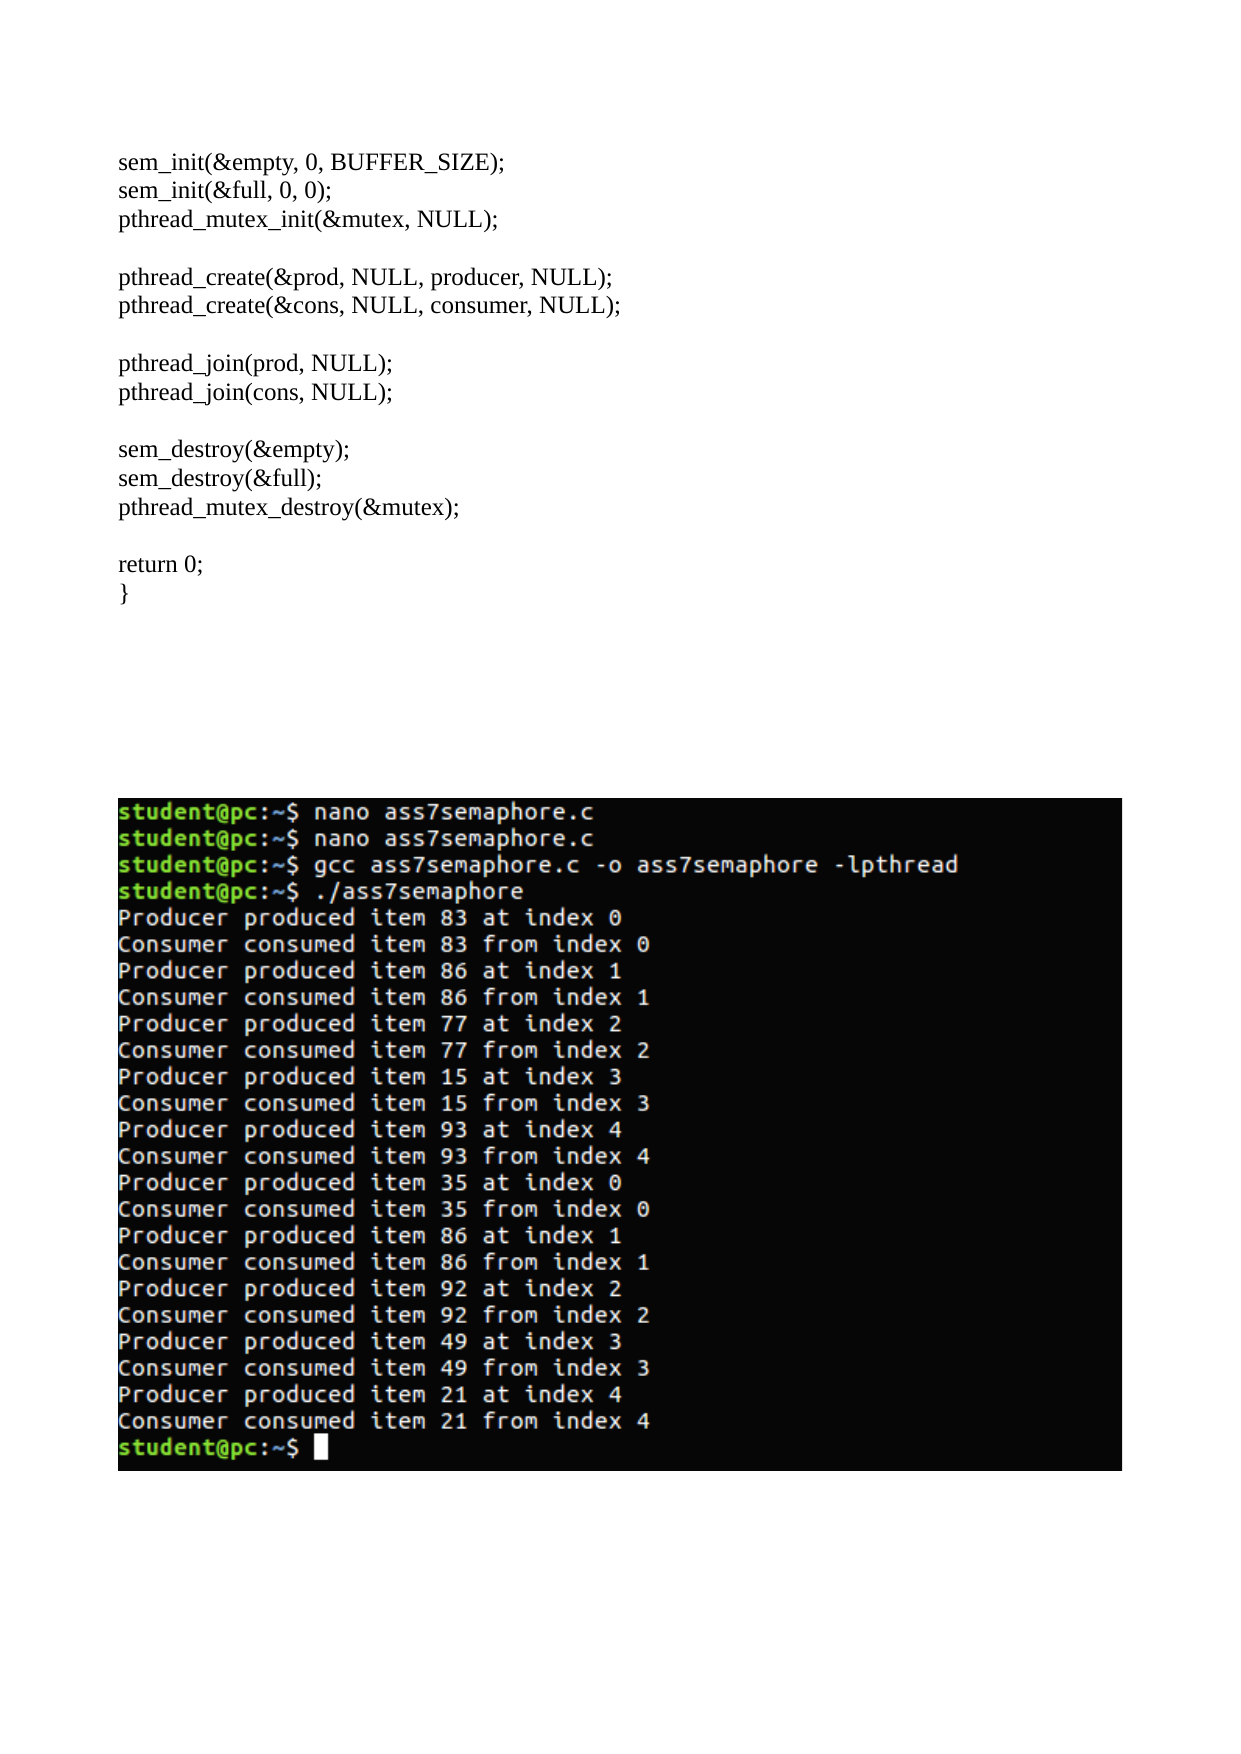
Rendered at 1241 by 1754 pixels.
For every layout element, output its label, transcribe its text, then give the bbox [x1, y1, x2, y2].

text sem_destroy(&empty); [118, 434, 1122, 463]
text sem_init(&full, 0, 0); [118, 176, 1122, 204]
text pthread_create(&prod, NULL, producer, NULL); [118, 262, 1122, 291]
text pthread_create(&cons, NULL, consumer, NULL); [118, 291, 1122, 319]
text pthread_mutex_destroy(&mutex); [118, 492, 1122, 521]
text sem_destroy(&full); [118, 463, 1122, 492]
text sem_init(&empty, 0, BUFFER_SIZE); [118, 147, 1122, 176]
text pthread_mutex_init(&mutex, NULL); [118, 204, 1122, 233]
text pthread_join(cons, NULL); [118, 377, 1122, 406]
text pthread_join(prod, NULL); [118, 348, 1122, 377]
picture [118, 798, 1123, 1471]
text return 0; [118, 549, 1122, 578]
text } [118, 578, 1122, 607]
